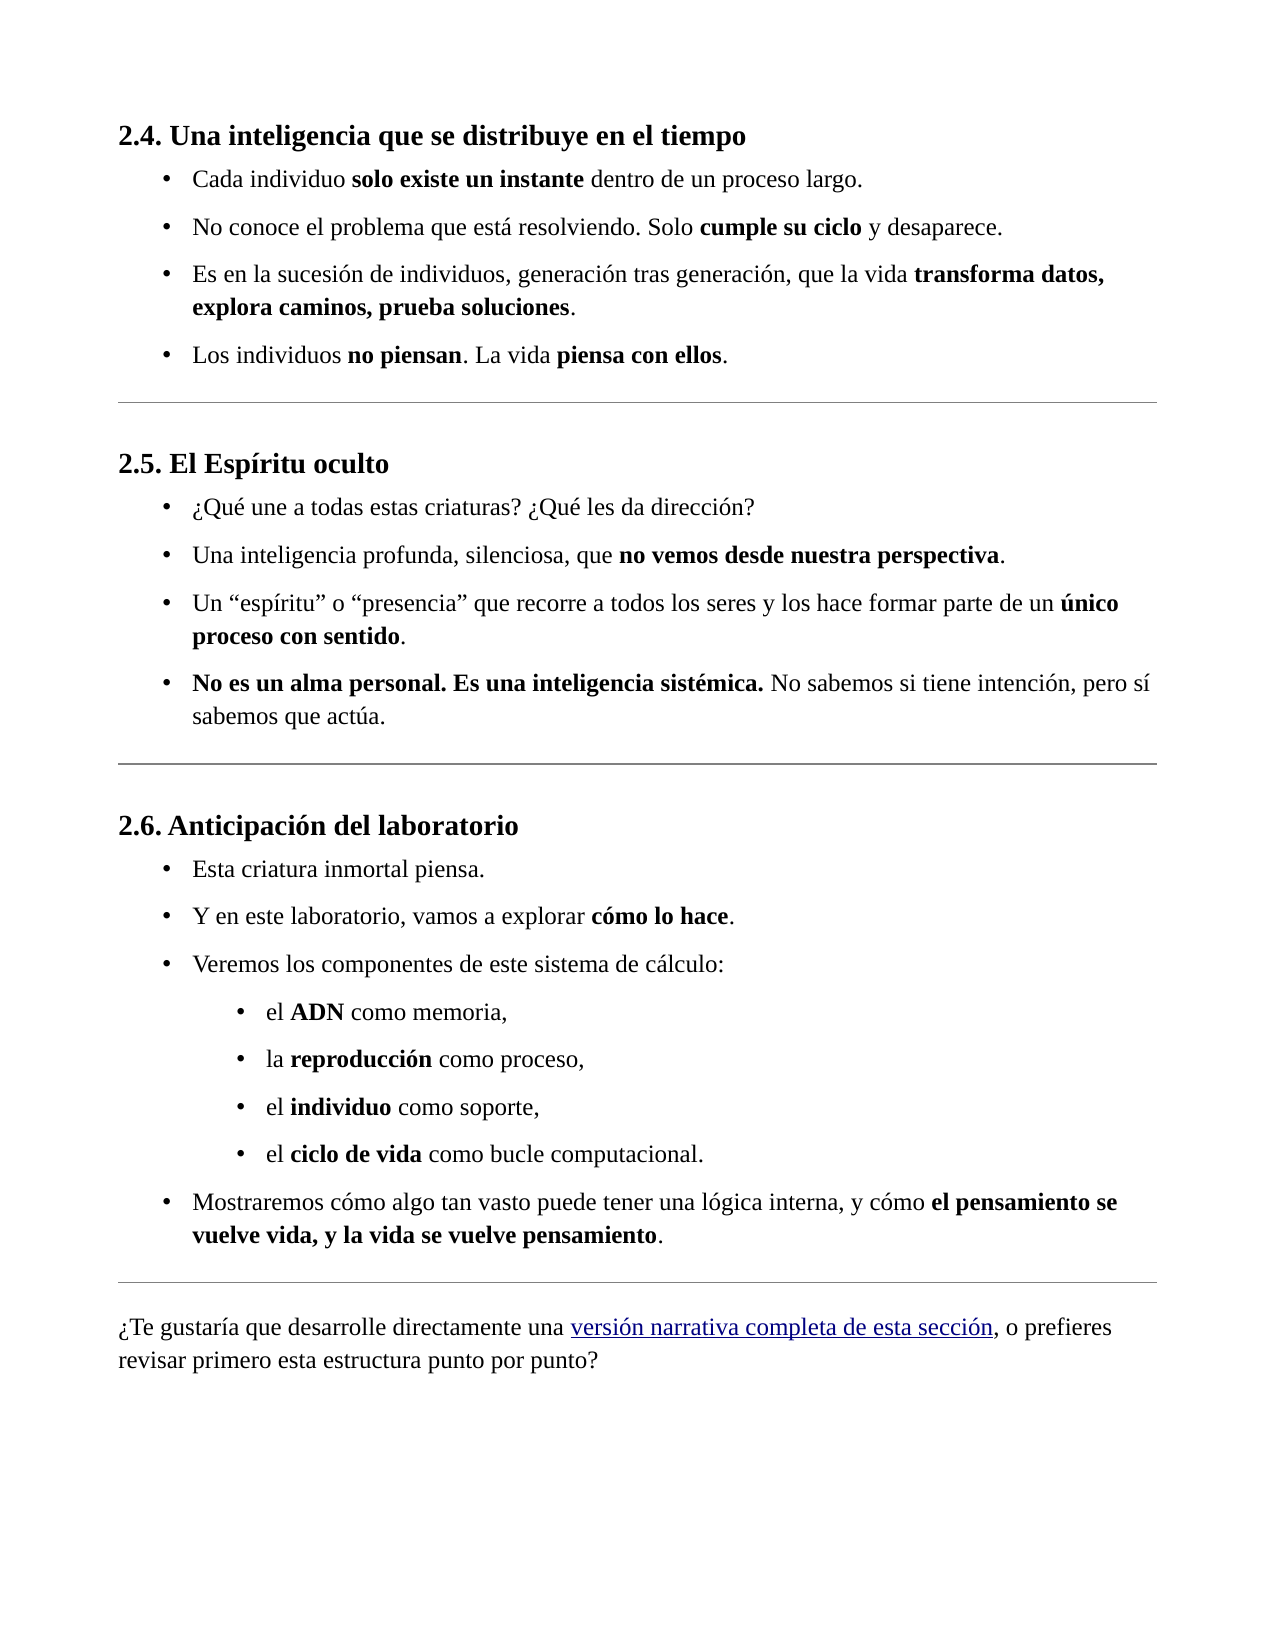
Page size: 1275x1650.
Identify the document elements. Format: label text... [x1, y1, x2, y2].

list el individuo como soporte, [236, 1092, 1157, 1121]
list Esta criatura inmortal piensa. [162, 854, 1157, 883]
list ¿Qué une a todas estas criaturas? ¿Qué les da dirección? [162, 492, 1157, 521]
list el ADN como memoria, [236, 997, 1157, 1025]
subtitle 2.6. Anticipación del laboratorio [118, 808, 1157, 841]
list Veremos los componentes de este sistema de cálculo: [162, 949, 1157, 978]
list Una inteligencia profunda, silenciosa, que no vemos desde nuestra perspectiva. [162, 540, 1157, 569]
text ¿Te gustaría que desarrolle directamente una versión narrativa completa de esta sección, o prefieres revisar primero esta estructura punto por punto? [118, 1312, 1157, 1374]
list Y en este laboratorio, vamos a explorar cómo lo hace. [162, 901, 1157, 930]
list No conoce el problema que está resolviendo. Solo cumple su ciclo y desaparece. [162, 212, 1157, 241]
list el ciclo de vida como bucle computacional. [236, 1139, 1157, 1168]
list Cada individuo solo existe un instante dentro de un proceso largo. [162, 164, 1157, 193]
list Un “espíritu” o “presencia” que recorre a todos los seres y los hace formar parte de un único proceso con sentido. [162, 588, 1157, 649]
subtitle 2.4. Una inteligencia que se distribuye en el tiempo [118, 118, 1157, 152]
list Es en la sucesión de individuos, generación tras generación, que la vida transforma datos, explora caminos, prueba soluciones. [162, 259, 1157, 321]
list la reproducción como proceso, [236, 1044, 1157, 1073]
list Mostraremos cómo algo tan vasto puede tener una lógica interna, y cómo el pensamiento se vuelve vida, y la vida se vuelve pensamiento. [162, 1187, 1157, 1249]
subtitle 2.5. El Espíritu oculto [118, 446, 1157, 480]
list Los individuos no piensan. La vida piensa con ellos. [162, 340, 1157, 369]
list No es un alma personal. Es una inteligencia sistémica. No sabemos si tiene intención, pero sí sabemos que actúa. [162, 668, 1157, 730]
